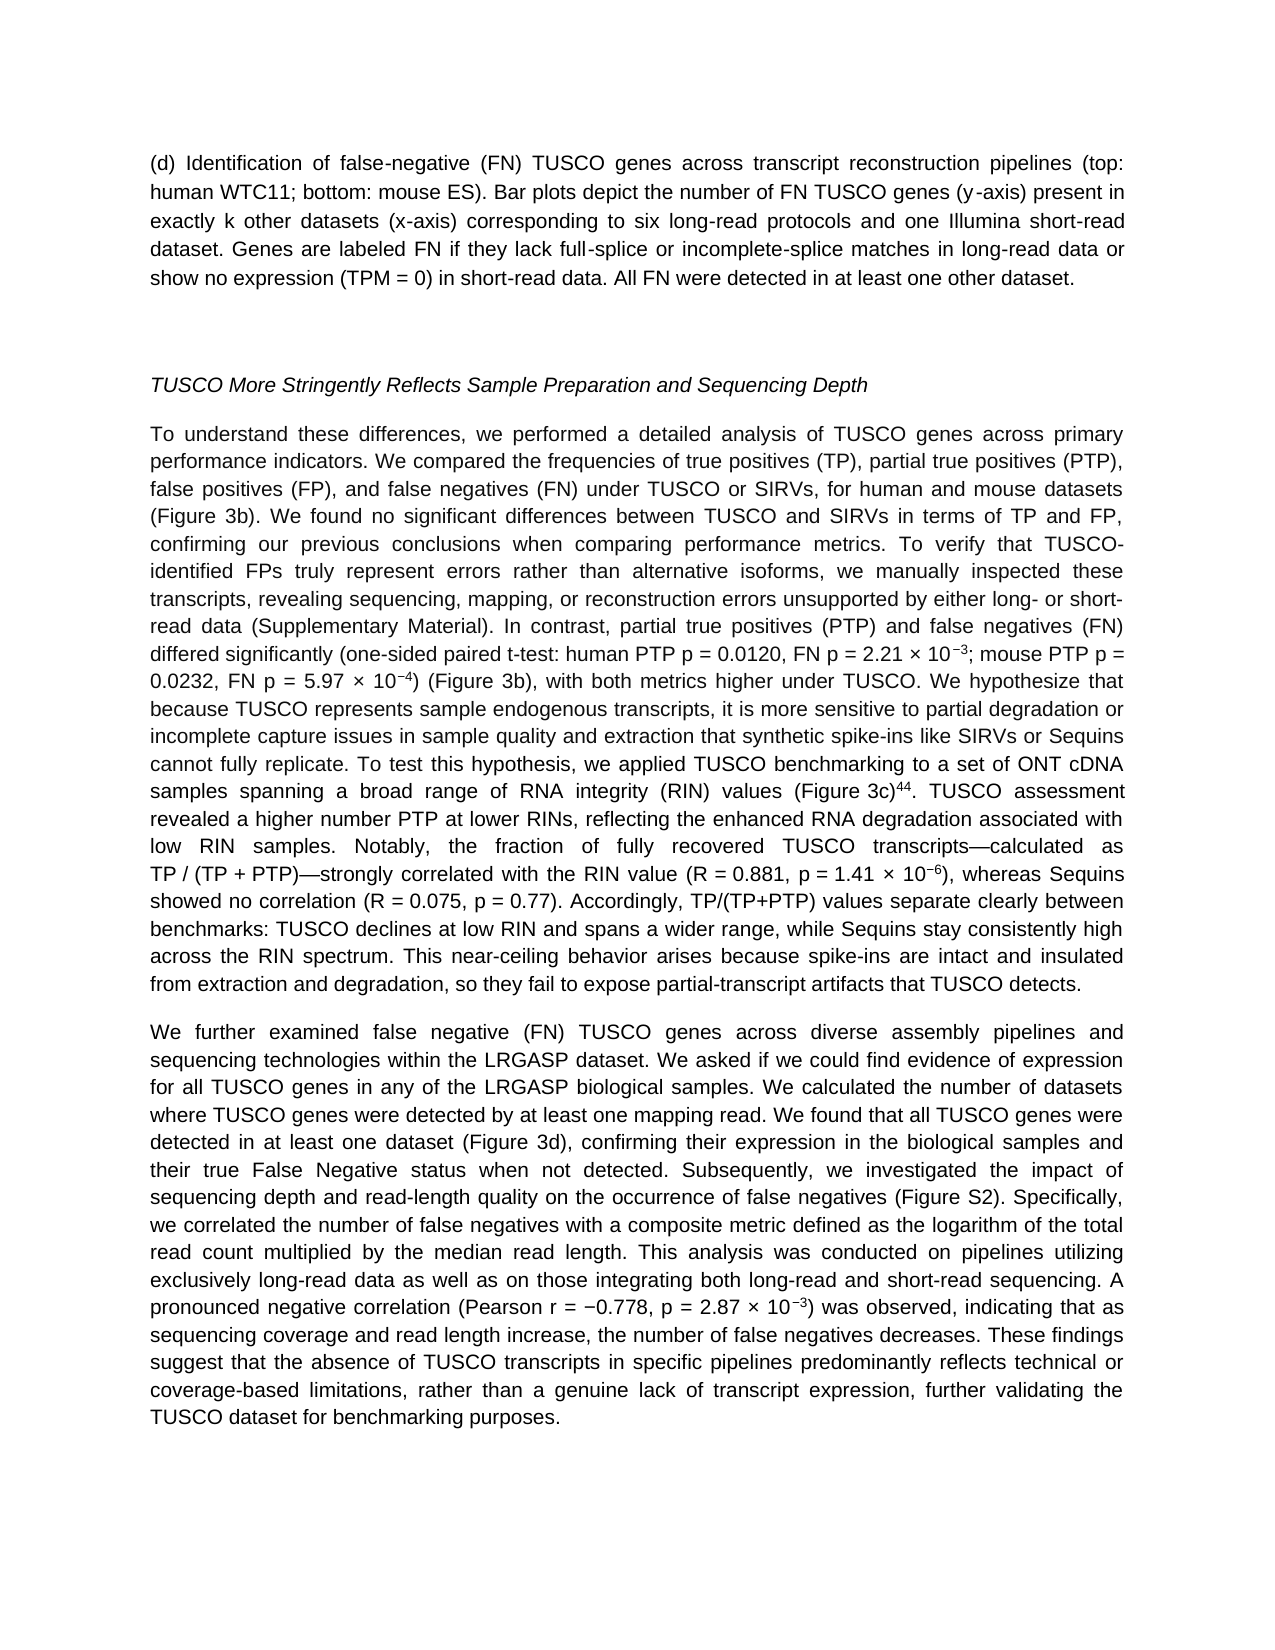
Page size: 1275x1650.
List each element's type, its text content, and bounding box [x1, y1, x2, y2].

text We further examined false negative (FN) TUSCO genes across diverse assembly pipelines and sequencing technologies within the LRGASP dataset. We asked if we could find evidence of expression for all TUSCO genes in any of the LRGASP biological samples. We calculated the number of datasets where TUSCO genes were detected by at least one mapping read. We found that all TUSCO genes were detected in at least one dataset (Figure 3d), confirming their expression in the biological samples and their true False Negative status when not detected. Subsequently, we investigated the impact of sequencing depth and read-length quality on the occurrence of false negatives (Figure S2). Specifically, we correlated the number of false negatives with a composite metric defined as the logarithm of the total read count multiplied by the median read length. This analysis was conducted on pipelines utilizing exclusively long-read data as well as on those integrating both long-read and short-read sequencing. A pronounced negative correlation (Pearson r = −0.778, p = 2.87 × 10−3) was observed, indicating that as sequencing coverage and read length increase, the number of false negatives decreases. These findings suggest that the absence of TUSCO transcripts in specific pipelines predominantly reflects technical or coverage-based limitations, rather than a genuine lack of transcript expression, further validating the TUSCO dataset for benchmarking purposes. [150, 1020, 1125, 1429]
text (d) Identification of false‐negative (FN) TUSCO genes across transcript reconstruction pipelines (top: human WTC11; bottom: mouse ES). Bar plots depict the number of FN TUSCO genes (y‐axis) present in exactly k other datasets (x‐axis) corresponding to six long‐read protocols and one Illumina short‐read dataset. Genes are labeled FN if they lack full‐splice or incomplete‐splice matches in long‐read data or show no expression (TPM = 0) in short‐read data. All FN were detected in at least one other dataset. [150, 150, 1125, 290]
text To understand these differences, we performed a detailed analysis of TUSCO genes across primary performance indicators. We compared the frequencies of true positives (TP), partial true positives (PTP), false positives (FP), and false negatives (FN) under TUSCO or SIRVs, for human and mouse datasets (Figure 3b). We found no significant differences between TUSCO and SIRVs in terms of TP and FP, confirming our previous conclusions when comparing performance metrics. To verify that TUSCO-identified FPs truly represent errors rather than alternative isoforms, we manually inspected these transcripts, revealing sequencing, mapping, or reconstruction errors unsupported by either long- or short-read data (Supplementary Material). In contrast, partial true positives (PTP) and false negatives (FN) differed significantly (one-sided paired t-test: human PTP p = 0.0120, FN p = 2.21 × 10−3; mouse PTP p = 0.0232, FN p = 5.97 × 10−4) (Figure 3b), with both metrics higher under TUSCO. We hypothesize that because TUSCO represents sample endogenous transcripts, it is more sensitive to partial degradation or incomplete capture issues in sample quality and extraction that synthetic spike-ins like SIRVs or Sequins cannot fully replicate. To test this hypothesis, we applied TUSCO benchmarking to a set of ONT cDNA samples spanning a broad range of RNA integrity (RIN) values (Figure 3c)44. TUSCO assessment revealed a higher number PTP at lower RINs, reflecting the enhanced RNA degradation associated with low RIN samples. Notably, the fraction of fully recovered TUSCO transcripts—calculated as TP / (TP + PTP)—strongly correlated with the RIN value (R = 0.881, p = 1.41 × 10−6), whereas Sequins showed no correlation (R = 0.075, p = 0.77). Accordingly, TP/(TP+PTP) values separate clearly between benchmarks: TUSCO declines at low RIN and spans a wider range, while Sequins stay consistently high across the RIN spectrum. This near-ceiling behavior arises because spike-ins are intact and insulated from extraction and degradation, so they fail to expose partial-transcript artifacts that TUSCO detects. [150, 422, 1125, 996]
text TUSCO More Stringently Reflects Sample Preparation and Sequencing Depth [150, 373, 1125, 397]
